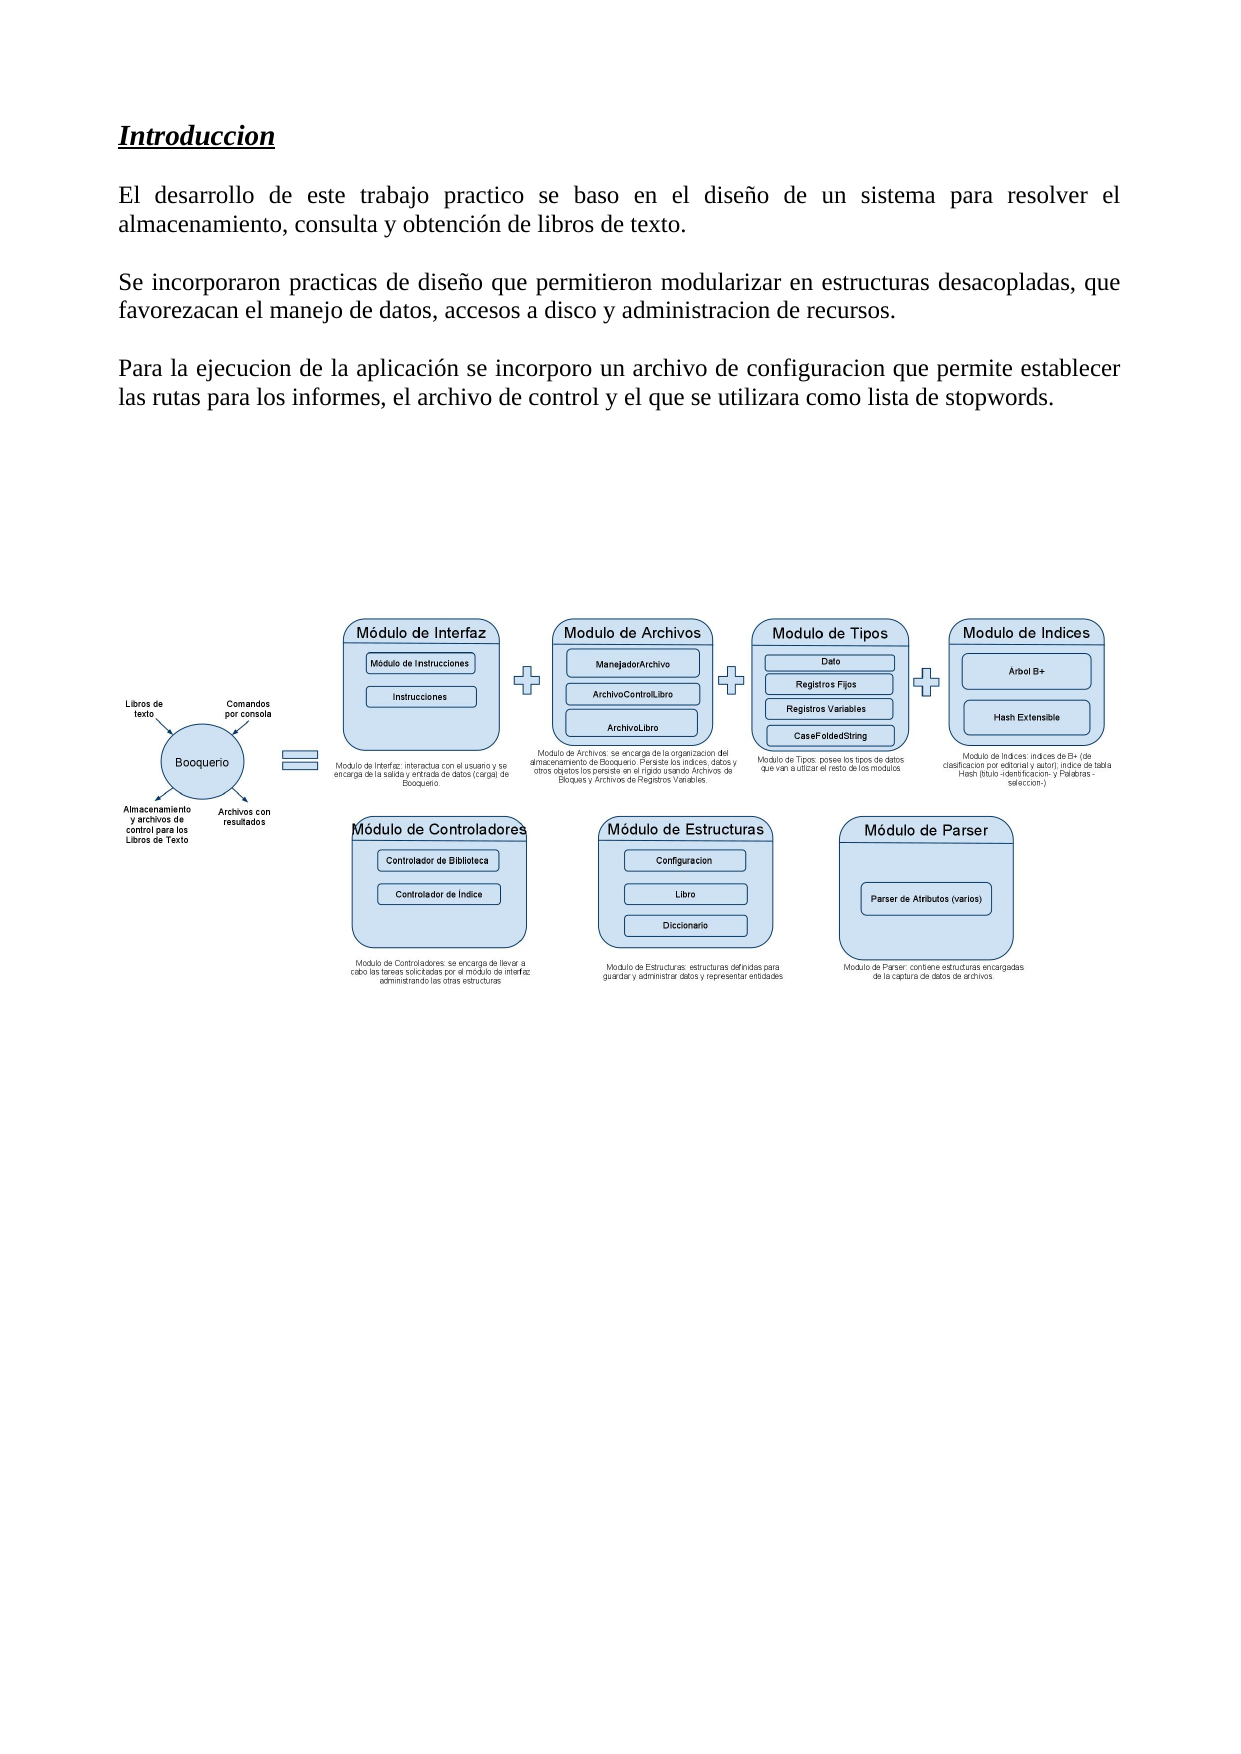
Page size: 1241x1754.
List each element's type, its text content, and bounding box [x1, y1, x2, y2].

text Para la ejecucion de la aplicación se incorporo un archivo de configuracion que permite establecer las rutas para los informes, el archivo de control y el que se utilizara como lista de stopwords. [118, 353, 1122, 410]
text Introduccion [118, 118, 1122, 152]
text El desarrollo de este trabajo practico se baso en el diseño de un sistema para resolver el almacenamiento, consulta y obtención de libros de texto. [118, 180, 1122, 238]
picture [118, 582, 1123, 1004]
text Se incorporaron practicas de diseño que permitieron modularizar en estructuras desacopladas, que favorezacan el manejo de datos, accesos a disco y administracion de recursos. [118, 267, 1122, 324]
